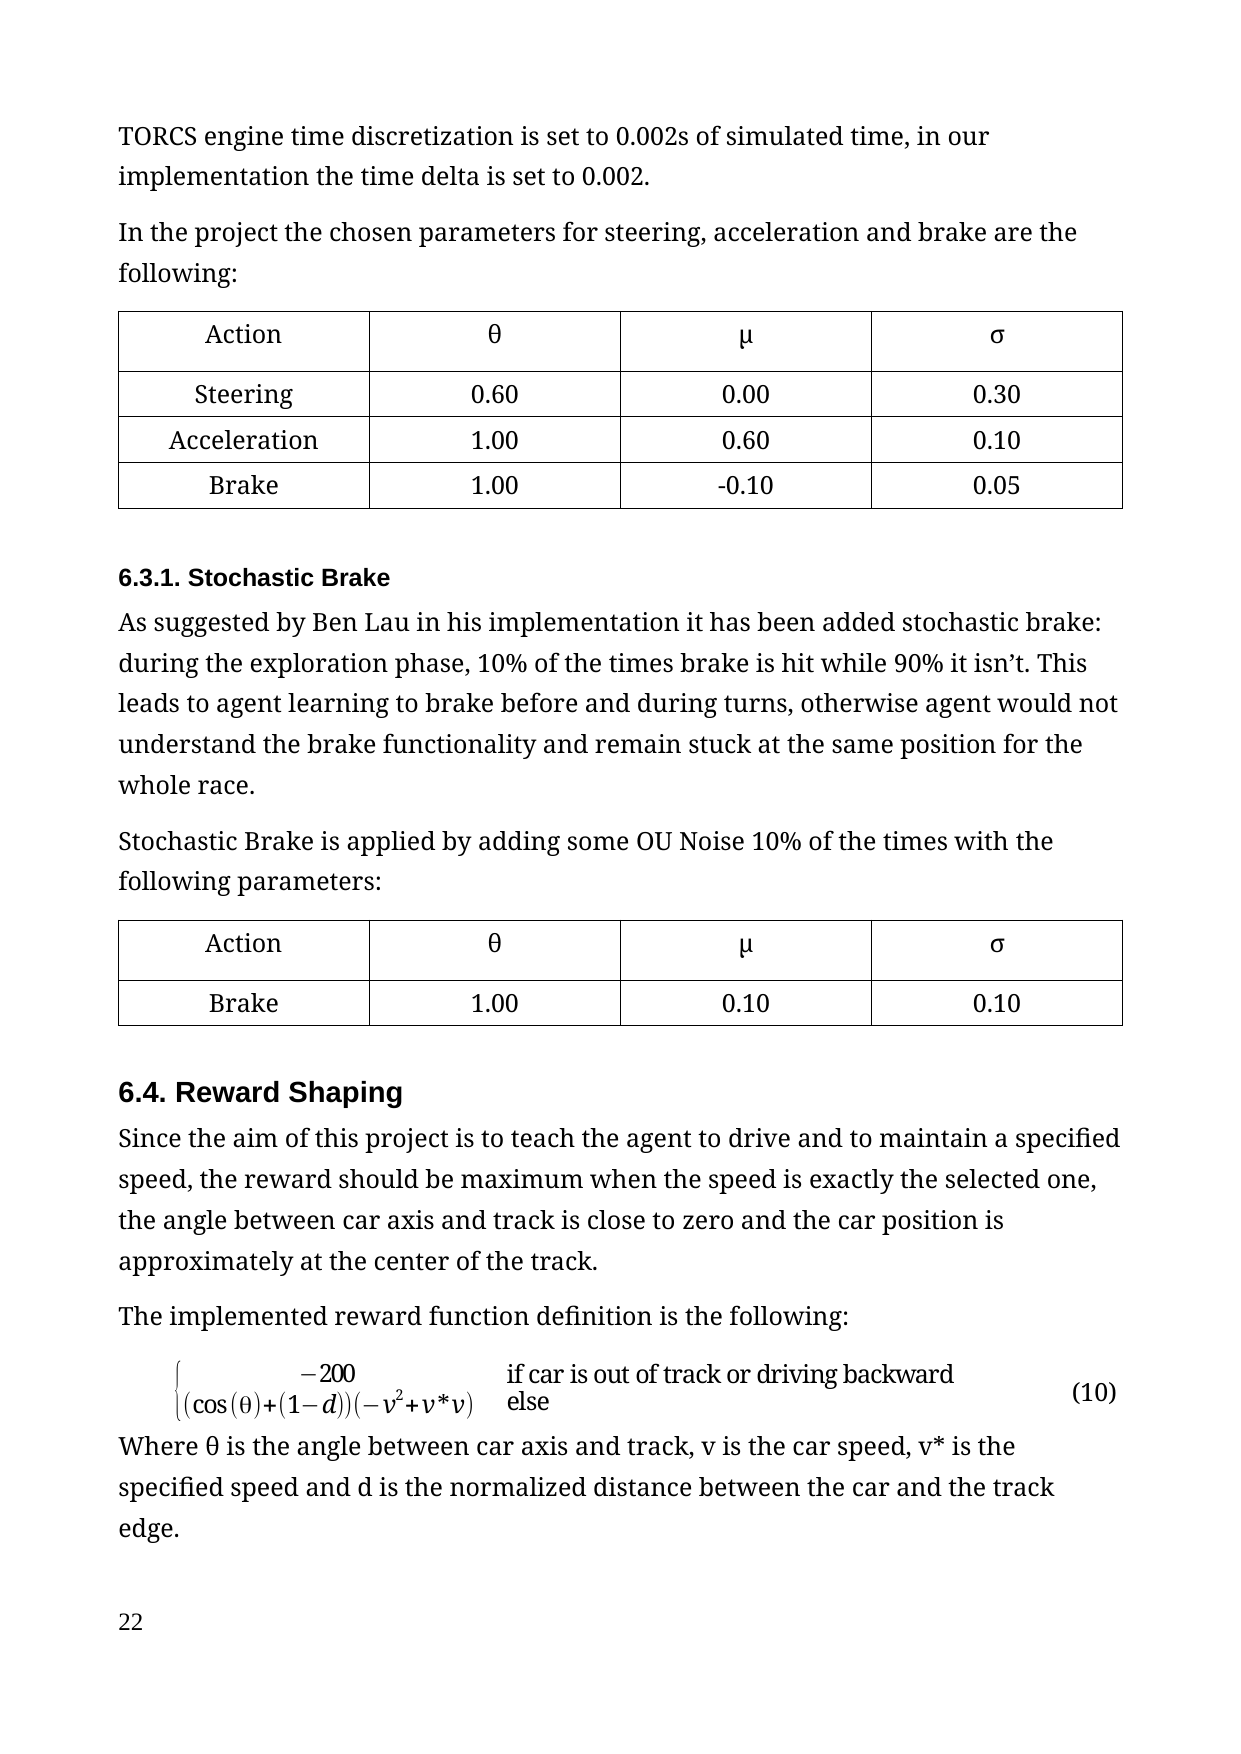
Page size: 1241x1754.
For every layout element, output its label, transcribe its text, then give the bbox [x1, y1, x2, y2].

table_cell 0.00 [621, 372, 871, 416]
table_header θ [370, 921, 620, 980]
text The implemented reward function definition is the following: [118, 1299, 1122, 1333]
table_header μ [621, 312, 871, 371]
table_cell 0.10 [621, 981, 871, 1025]
table_cell 0.10 [872, 417, 1122, 462]
table_header θ [370, 312, 620, 371]
text TORCS engine time discretization is set to 0.002s of simulated time, in our implementation the time delta is set to 0.002. [118, 118, 1122, 193]
table_cell 0.05 [872, 463, 1122, 508]
table_cell Brake [119, 463, 369, 508]
table_cell 0.60 [370, 372, 620, 416]
text Since the aim of this project is to teach the agent to drive and to maintain a specified speed, the reward should be maximum when the speed is exactly the selected one, the angle between car axis and track is close to zero and the car position is approximately at the center of the track. [118, 1121, 1122, 1278]
table_header σ [872, 921, 1122, 980]
table_header Action [119, 312, 369, 371]
table_cell 0.10 [872, 981, 1122, 1025]
table_header Action [119, 921, 369, 980]
table_cell 1.00 [370, 981, 620, 1025]
table_cell 1.00 [370, 417, 620, 462]
subtitle Stochastic Brake [118, 563, 1122, 592]
table_cell 0.30 [872, 372, 1122, 416]
table_header σ [872, 312, 1122, 371]
text Stochastic Brake is applied by adding some OU Noise 10% of the times with the following parameters: [118, 823, 1122, 898]
table_cell Steering [119, 372, 369, 416]
table_cell -0.10 [621, 463, 871, 508]
table_header μ [621, 921, 871, 980]
text Where θ is the angle between car axis and track, v is the car speed, v* is the specified speed and d is the normalized distance between the car and the track edge. [118, 1429, 1122, 1545]
table_cell Brake [119, 981, 369, 1025]
text In the project the chosen parameters for steering, acceleration and brake are the following: [118, 214, 1122, 289]
table_cell 0.60 [621, 417, 871, 462]
text As suggested by Ben Lau in his implementation it has been added stochastic brake: during the exploration phase, 10% of the times brake is hit while 90% it isn’t. This leads to agent learning to brake before and during turns, otherwise agent would not understand the brake functionality and remain stuck at the same position for the whole race. [118, 604, 1122, 802]
table_header [118, 1354, 1011, 1429]
table_cell Acceleration [119, 417, 369, 462]
table_cell 1.00 [370, 463, 620, 508]
table_header (10) [1011, 1354, 1122, 1429]
subtitle Reward Shaping [118, 1075, 1122, 1108]
